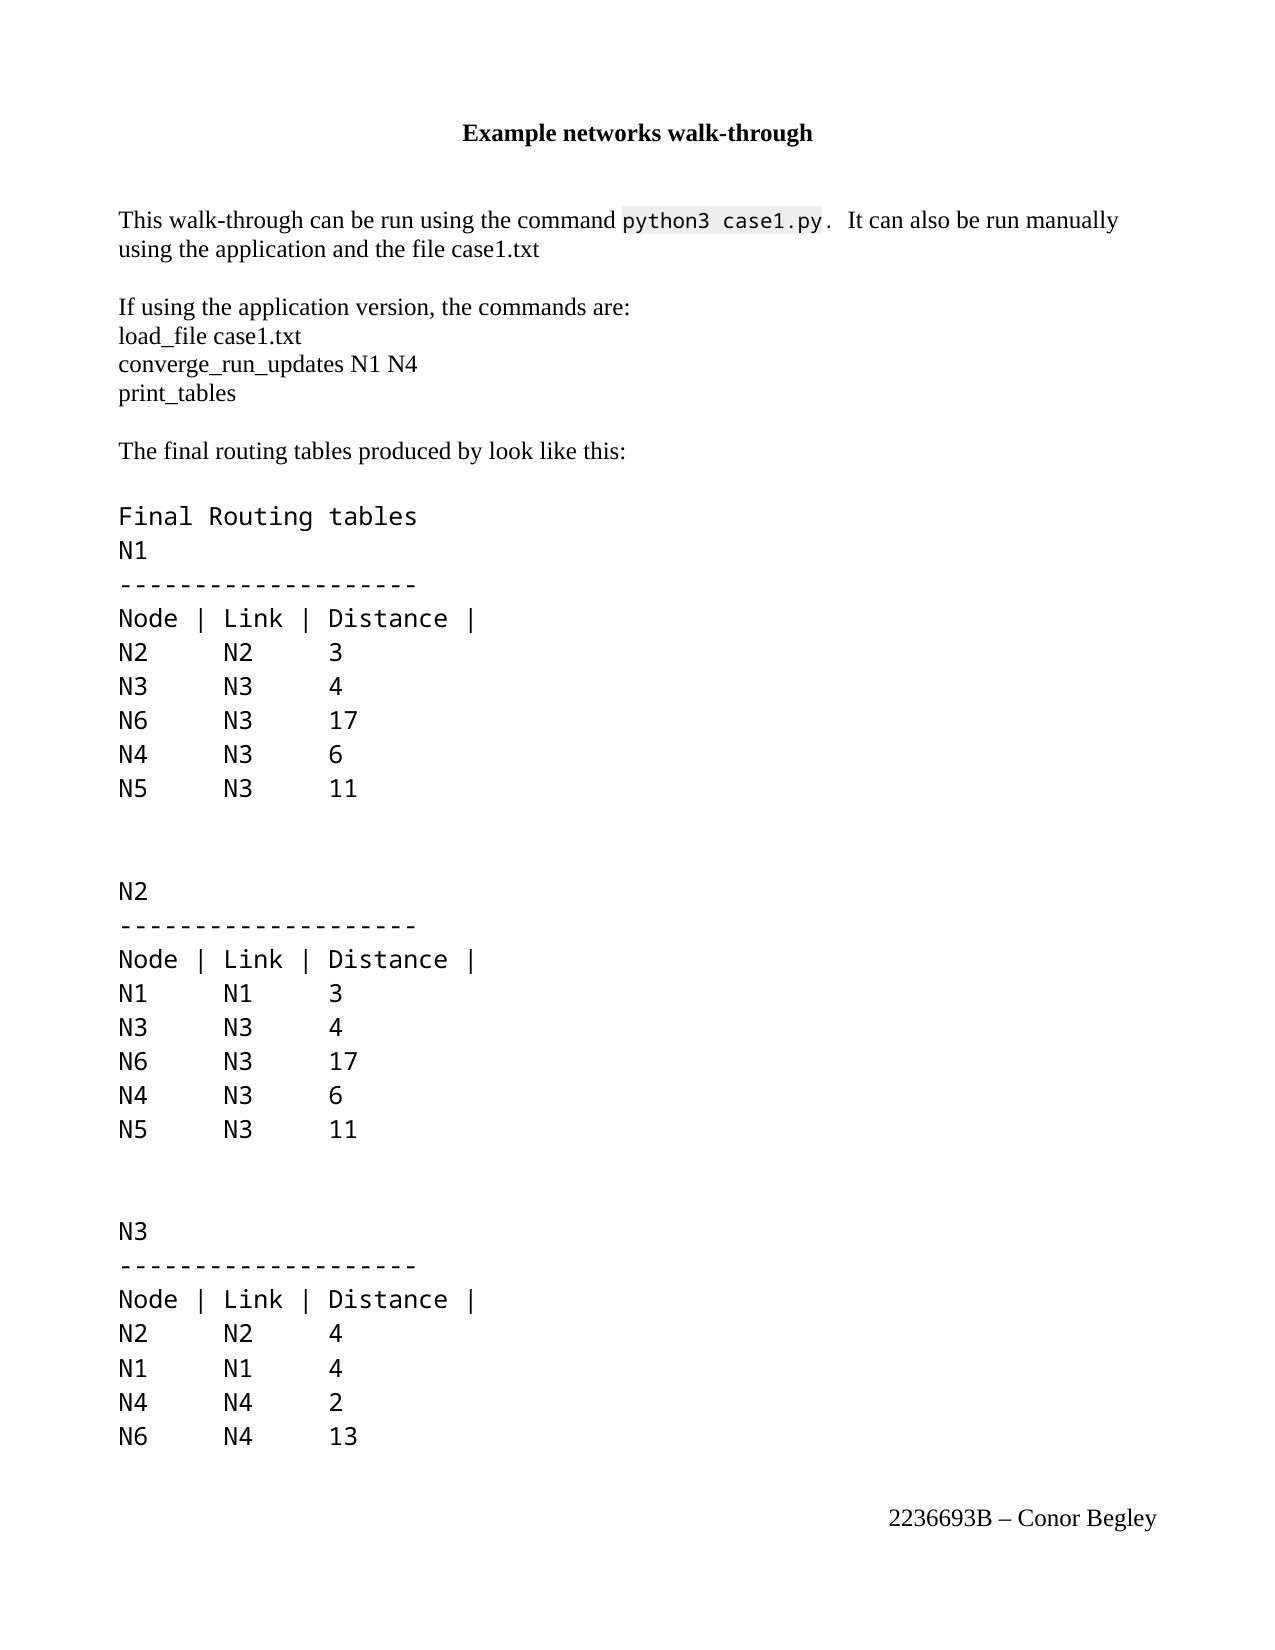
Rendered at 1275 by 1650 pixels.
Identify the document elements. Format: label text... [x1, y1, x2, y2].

text converge_run_updates N1 N4 [118, 349, 1157, 378]
text This walk-through can be run using the command python3 case1.py. It can also be run manually using the application and the file case1.txt [118, 205, 1157, 263]
text load_file case1.txt [118, 321, 1157, 349]
text Final Routing tables N1 -------------------- Node | Link | Distance | N2 N2 3 N3 N3 4 N6 N3 17 N4 N3 6 N5 N3 11 N2 -------------------- Node | Link | Distance | N1 N1 3 N3 N3 4 N6 N3 17 N4 N3 6 N5 N3 11 N3 -------------------- Node | Link | Distance | N2 N2 4 N1 N1 4 N4 N4 2 N6 N4 13 [118, 499, 1157, 1452]
text print_tables [118, 378, 1157, 407]
text The final routing tables produced by look like this: [118, 436, 1157, 464]
text If using the application version, the commands are: [118, 292, 1157, 321]
